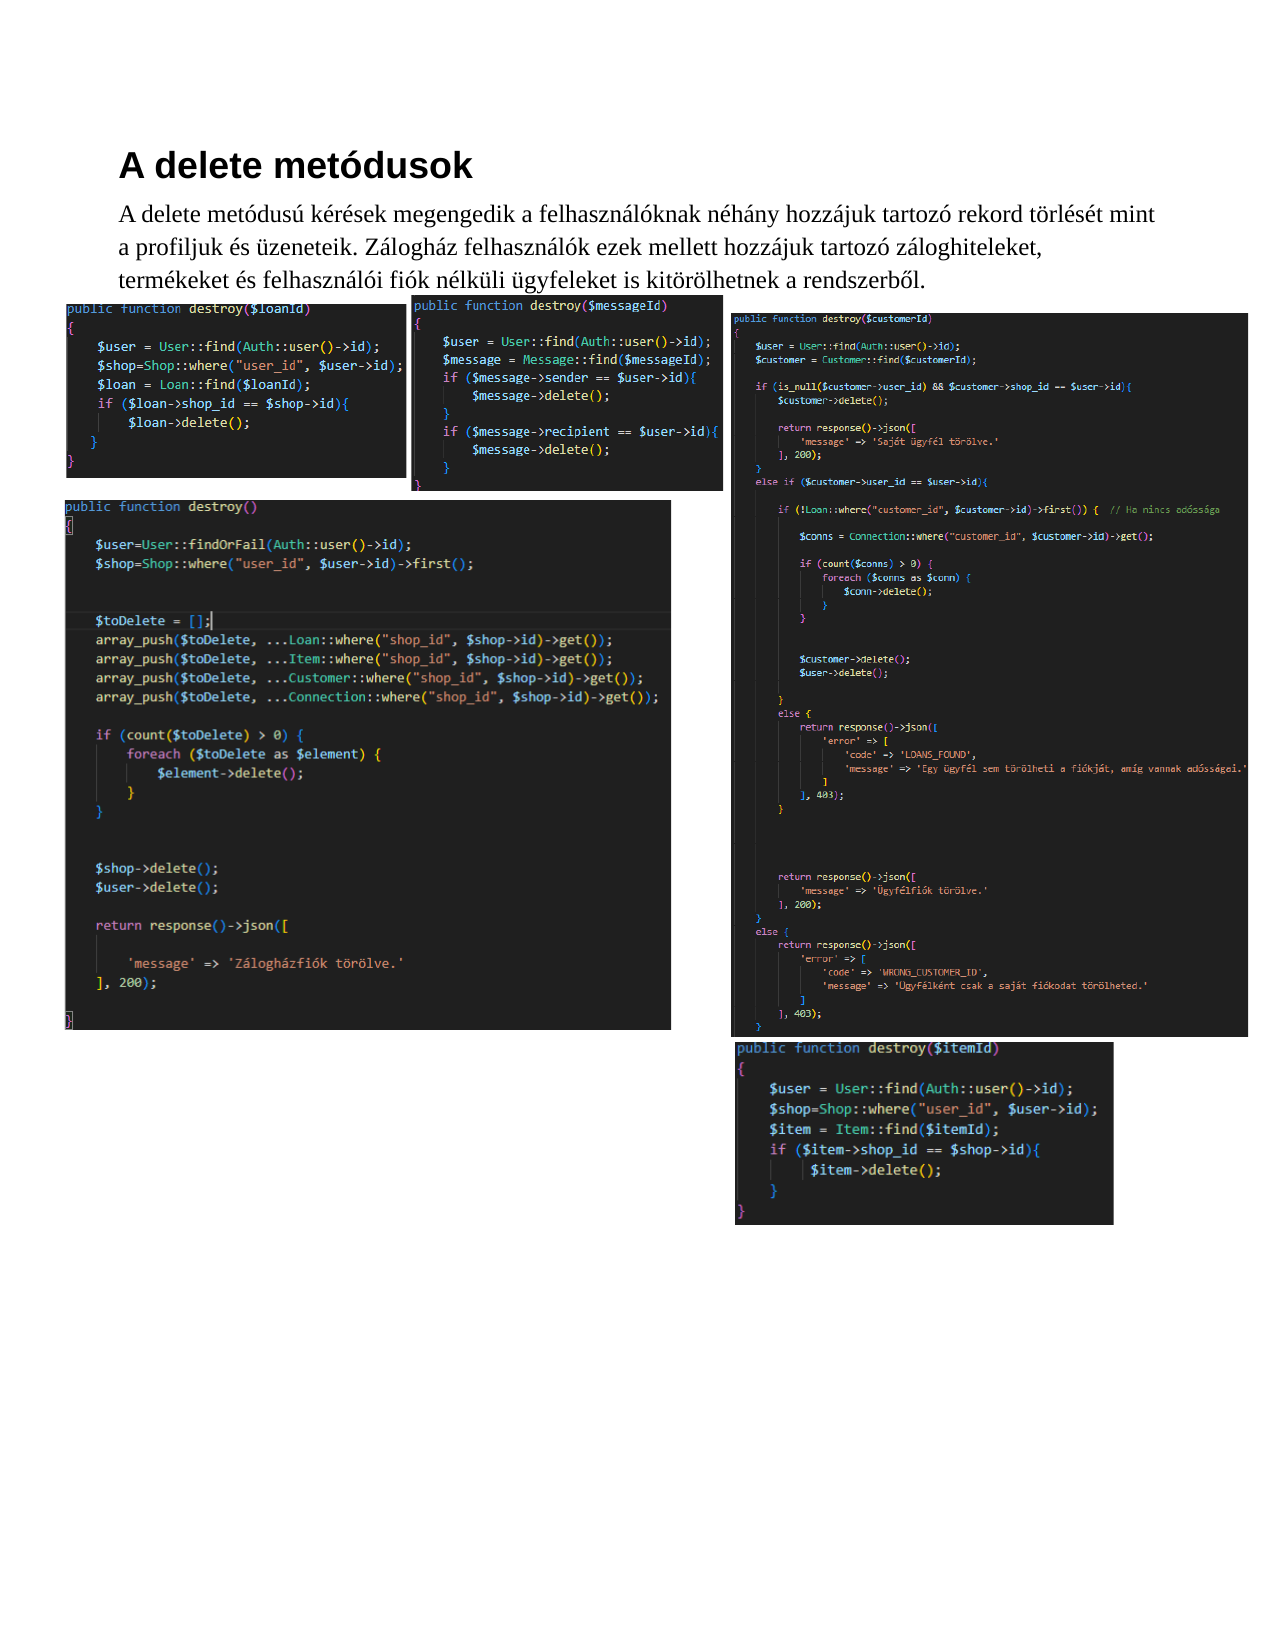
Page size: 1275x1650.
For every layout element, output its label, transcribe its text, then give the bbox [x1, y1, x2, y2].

picture [735, 1042, 1114, 1225]
picture [411, 295, 724, 491]
picture [64, 500, 672, 1030]
picture [66, 304, 407, 478]
picture [731, 313, 1249, 1037]
text A delete metódusú kérések megengedik a felhasználóknak néhány hozzájuk tartozó rekord törlését mint a profiljuk és üzeneteik. Zálogház felhasználók ezek mellett hozzájuk tartozó záloghiteleket, termékeket és felhasználói fiók nélküli ügyfeleket is kitörölhetnek a rendszerből. [118, 199, 1157, 293]
subtitle A delete metódusok [118, 143, 1157, 186]
